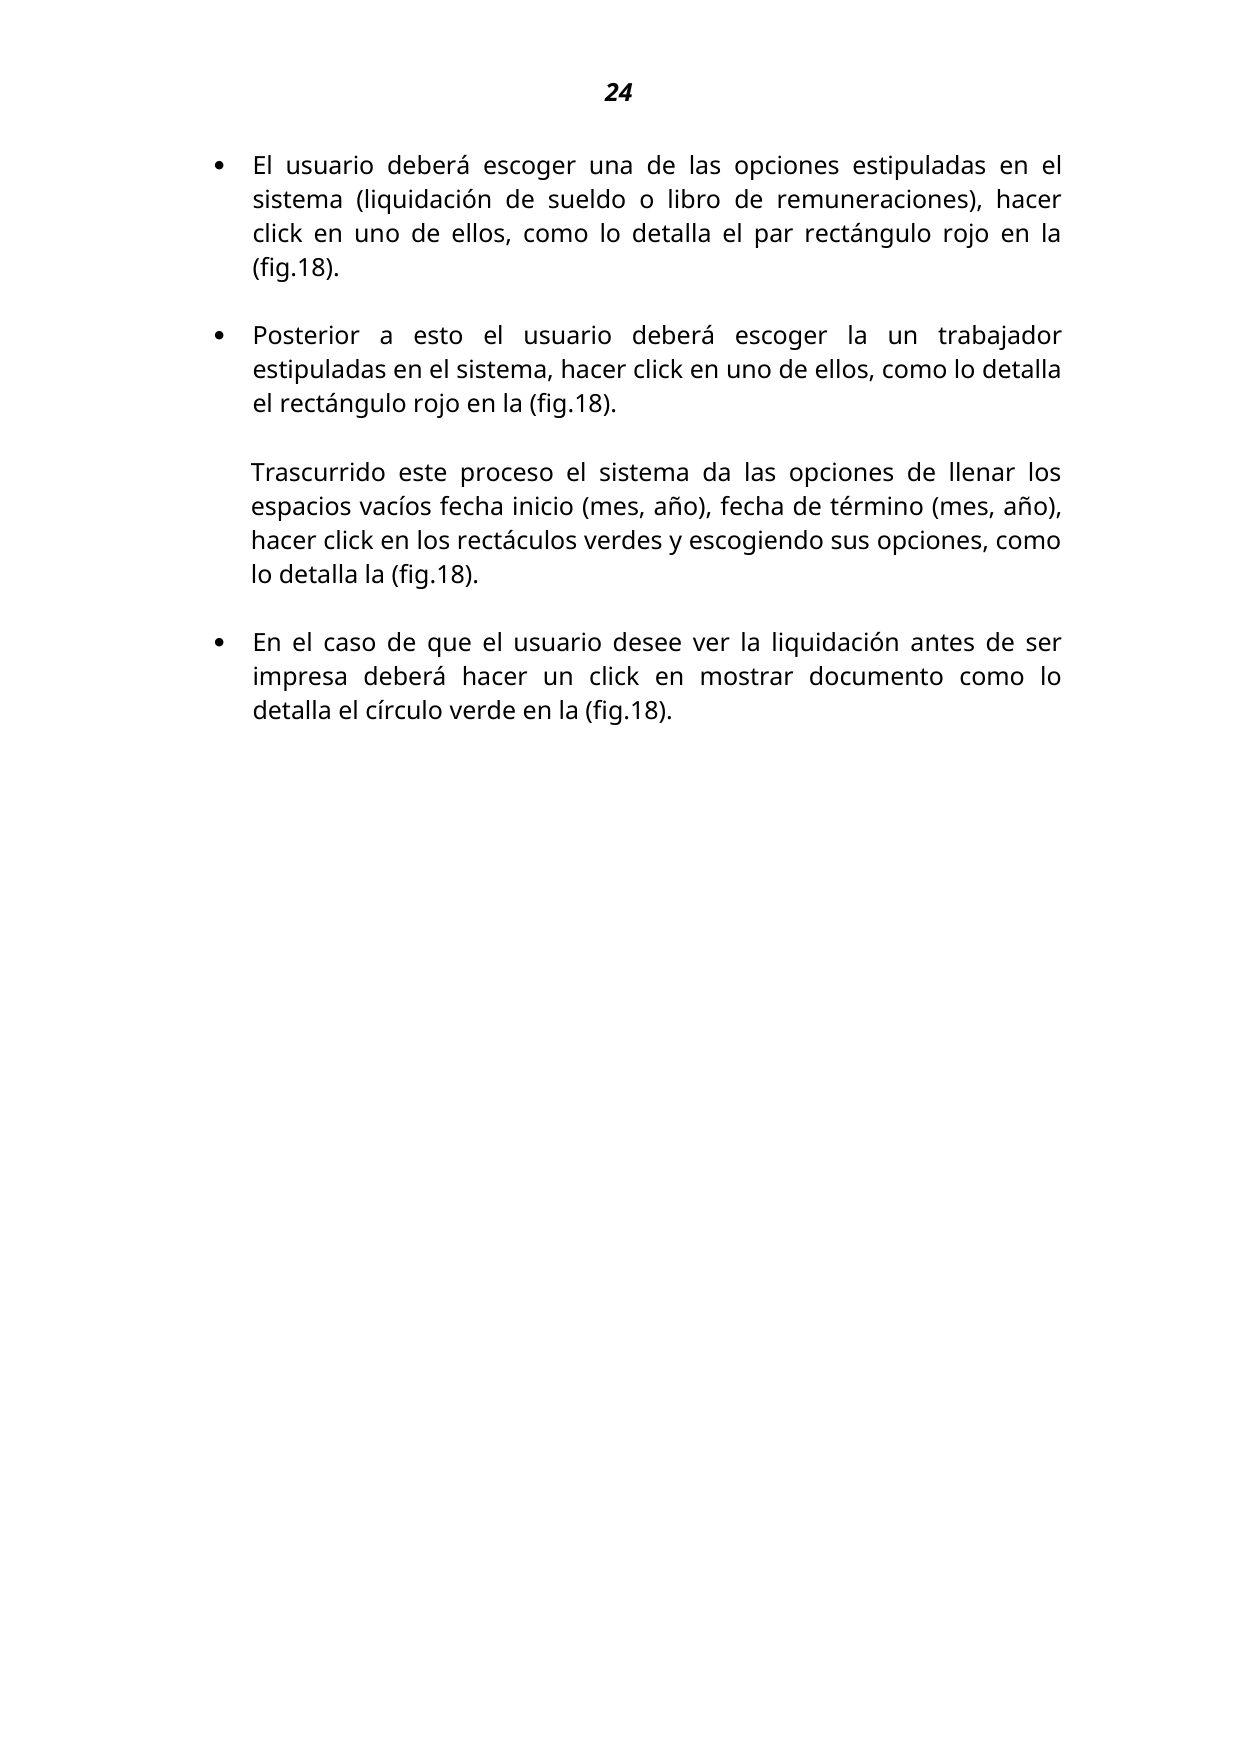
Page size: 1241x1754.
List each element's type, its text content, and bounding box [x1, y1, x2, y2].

list El usuario deberá escoger una de las opciones estipuladas en el sistema (liquidación de sueldo o libro de remuneraciones), hacer click en uno de ellos, como lo detalla el par rectángulo rojo en la (fig.18). [215, 148, 1063, 284]
list Posterior a esto el usuario deberá escoger la un trabajador estipuladas en el sistema, hacer click en uno de ellos, como lo detalla el rectángulo rojo en la (fig.18). [215, 318, 1063, 420]
text Trascurrido este proceso el sistema da las opciones de llenar los espacios vacíos fecha inicio (mes, año), fecha de término (mes, año), hacer click en los rectáculos verdes y escogiendo sus opciones, como lo detalla la (fig.18). [251, 454, 1063, 590]
list En el caso de que el usuario desee ver la liquidación antes de ser impresa deberá hacer un click en mostrar documento como lo detalla el círculo verde en la (fig.18). [215, 624, 1063, 727]
